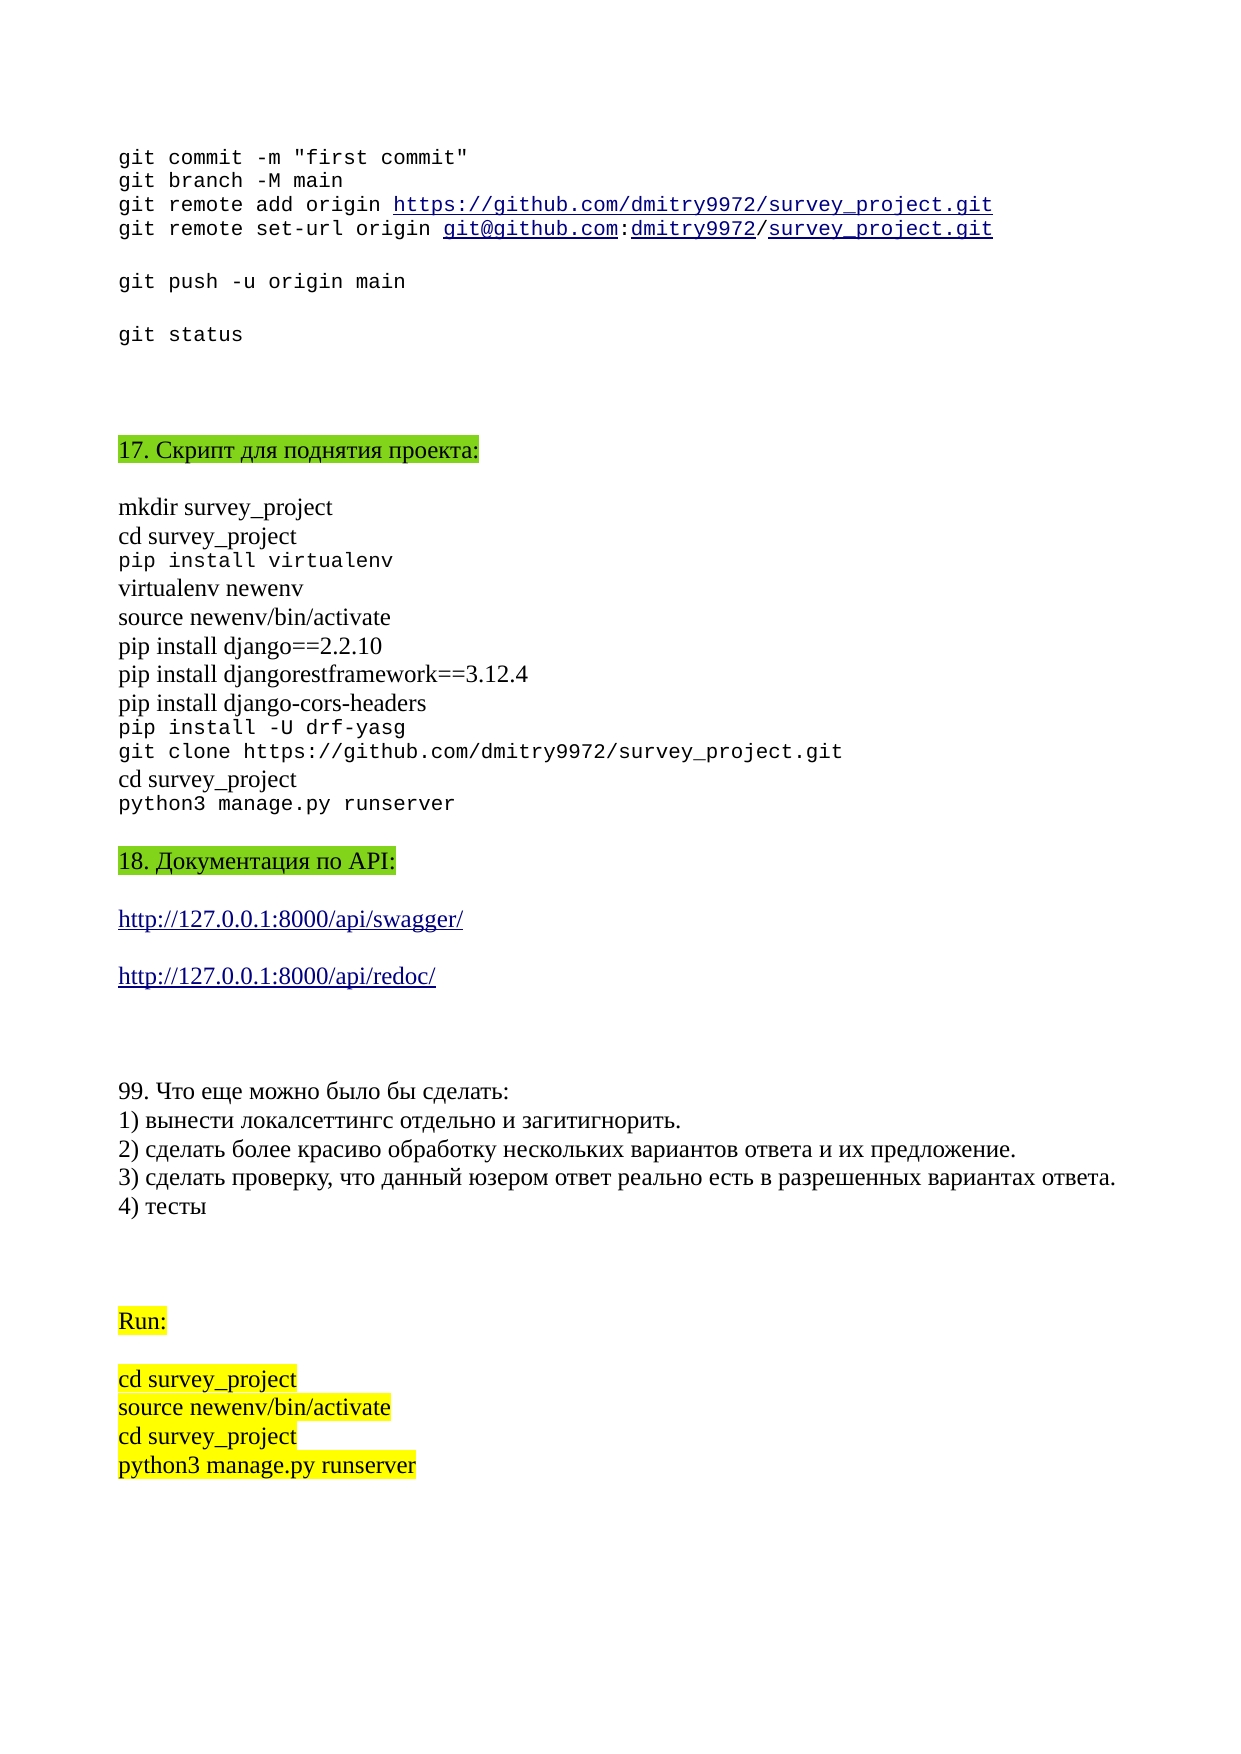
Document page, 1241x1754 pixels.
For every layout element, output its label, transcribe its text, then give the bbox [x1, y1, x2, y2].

text http://127.0.0.1:8000/api/redoc/ [118, 961, 1122, 990]
text git commit -m "first commit" [118, 147, 1122, 171]
text cd survey_project [118, 764, 1122, 793]
text git status [118, 324, 1122, 348]
text git clone https://github.com/dmitry9972/survey_project.git [118, 741, 1122, 764]
text pip install djangorestframework==3.12.4 [118, 659, 1122, 688]
text 4) тесты [118, 1191, 1122, 1220]
text 3) сделать проверку, что данный юзером ответ реально есть в разрешенных вариантах ответа. [118, 1162, 1122, 1191]
text cd survey_project [118, 1364, 1122, 1392]
text cd survey_project [118, 521, 1122, 550]
text pip install -U drf-yasg [118, 717, 1122, 741]
text python3 manage.py runserver [118, 1450, 1122, 1479]
text git remote set-url origin git@github.com:dmitry9972/survey_project.git [118, 218, 1122, 241]
text pip install django==2.2.10 [118, 631, 1122, 659]
text 99. Что еще можно было бы сделать: [118, 1076, 1122, 1105]
text python3 manage.py runserver [118, 793, 1122, 817]
text 1) вынести локалсеттингс отдельно и загитигнорить. [118, 1105, 1122, 1134]
text http://127.0.0.1:8000/api/swagger/ [118, 904, 1122, 932]
text source newenv/bin/activate [118, 602, 1122, 631]
text pip install virtualenv [118, 550, 1122, 573]
text git branch -M main [118, 171, 1122, 194]
text git remote add origin https://github.com/dmitry9972/survey_project.git [118, 194, 1122, 218]
text git push -u origin main [118, 271, 1122, 294]
text Run: [118, 1306, 1122, 1335]
text 18. Документация по API: [118, 846, 1122, 875]
text mkdir survey_project [118, 492, 1122, 521]
text virtualenv newenv [118, 573, 1122, 602]
text pip install django-cors-headers [118, 688, 1122, 717]
text cd survey_project [118, 1421, 1122, 1450]
text 17. Скрипт для поднятия проекта: [118, 435, 1122, 463]
text source newenv/bin/activate [118, 1392, 1122, 1421]
text 2) сделать более красиво обработку нескольких вариантов ответа и их предложение. [118, 1134, 1122, 1162]
